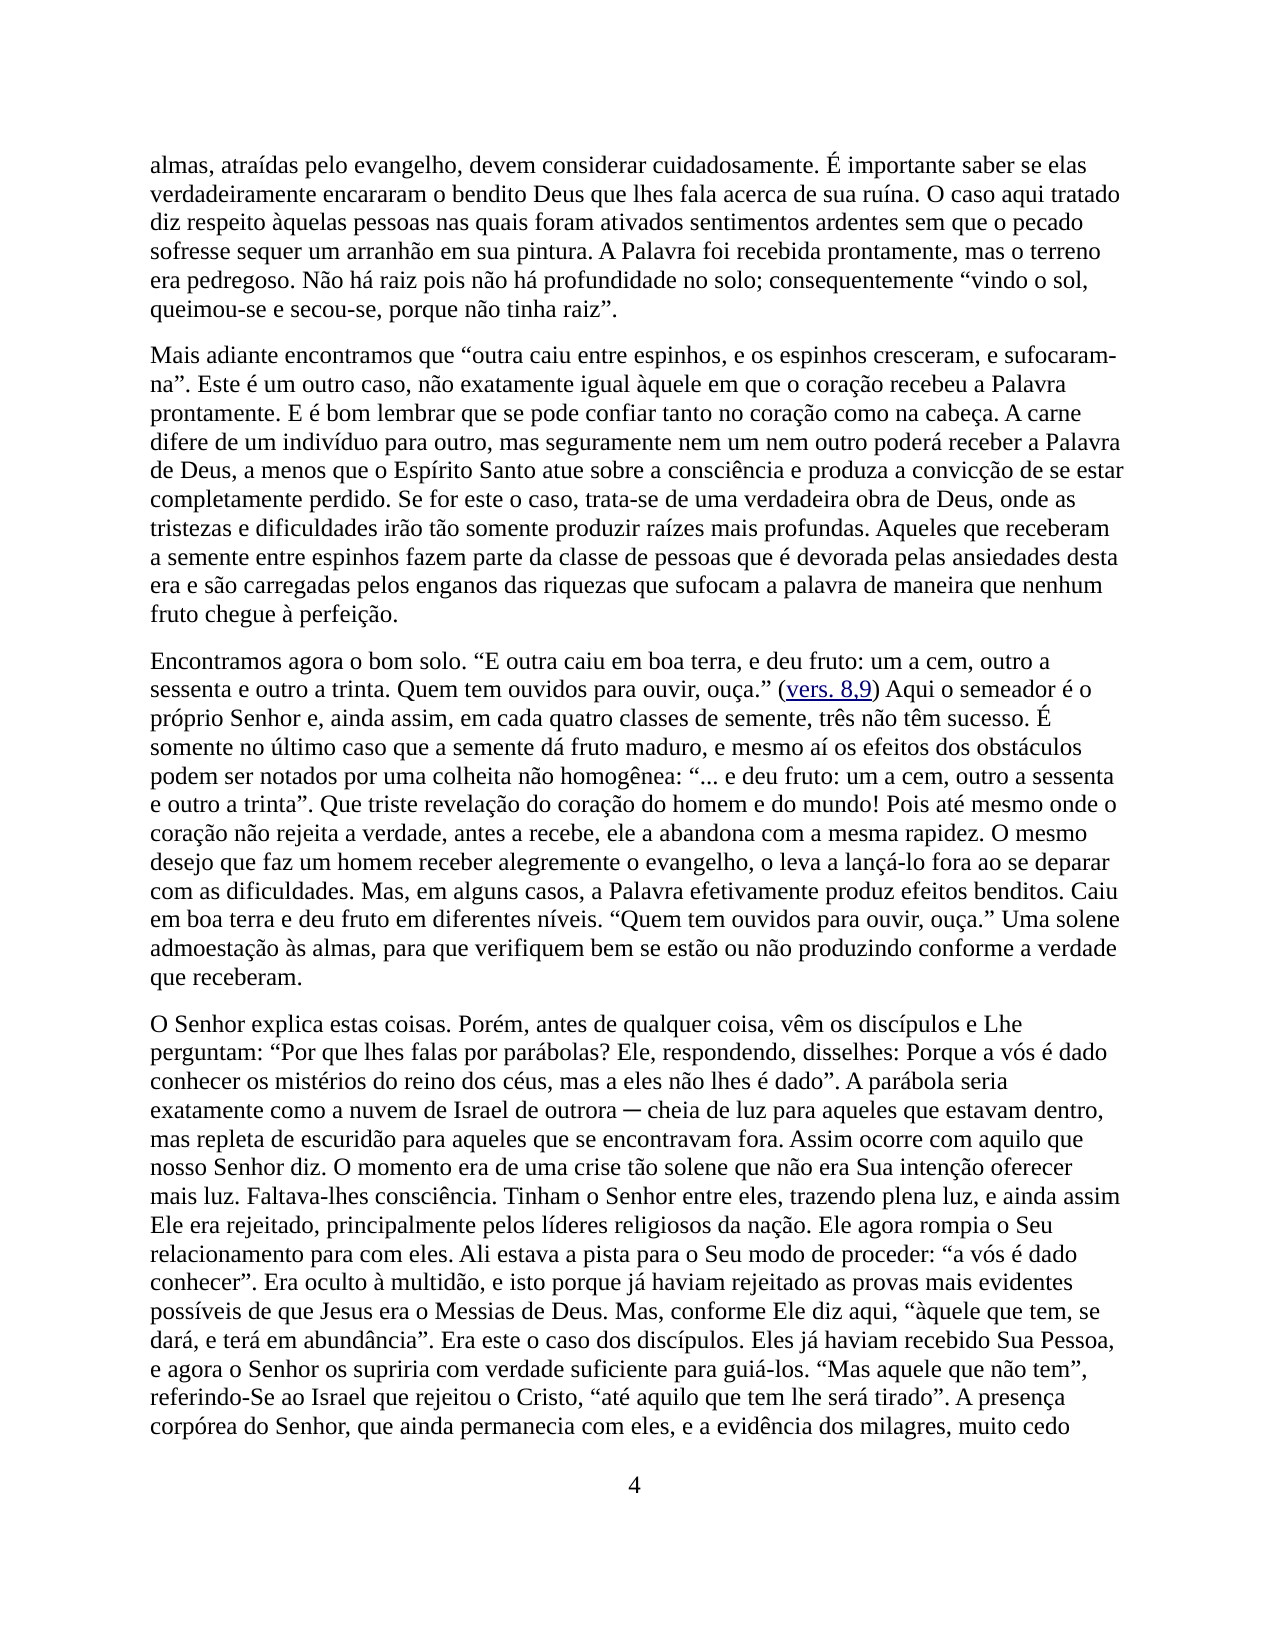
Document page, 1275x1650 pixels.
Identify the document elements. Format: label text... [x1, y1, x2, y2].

text O Senhor explica estas coisas. Porém, antes de qualquer coisa, vêm os discípulos e Lhe perguntam: “Por que lhes falas por parábolas? Ele, respondendo, disselhes: Porque a vós é dado conhecer os mistérios do reino dos céus, mas a eles não lhes é dado”. A parábola seria exatamente como a nuvem de Israel de outrora ─ cheia de luz para aqueles que estavam dentro, mas repleta de escuridão para aqueles que se encontravam fora. Assim ocorre com aquilo que nosso Senhor diz. O momento era de uma crise tão solene que não era Sua intenção oferecer mais luz. Faltava-lhes consciência. Tinham o Senhor entre eles, trazendo plena luz, e ainda assim Ele era rejeitado, principalmente pelos líderes religiosos da nação. Ele agora rompia o Seu relacionamento para com eles. Ali estava a pista para o Seu modo de proceder: “a vós é dado conhecer”. Era oculto à multidão, e isto porque já haviam rejeitado as provas mais evidentes possíveis de que Jesus era o Messias de Deus. Mas, conforme Ele diz aqui, “àquele que tem, se dará, e terá em abundância”. Era este o caso dos discípulos. Eles já haviam recebido Sua Pessoa, e agora o Senhor os supriria com verdade suficiente para guiá-los. “Mas aquele que não tem”, referindo-Se ao Israel que rejeitou o Cristo, “até aquilo que tem lhe será tirado”. A presença corpórea do Senhor, que ainda permanecia com eles, e a evidência dos milagres, muito cedo [150, 1009, 1125, 1440]
text almas, atraídas pelo evangelho, devem considerar cuidadosamente. É importante saber se elas verdadeiramente encararam o bendito Deus que lhes fala acerca de sua ruína. O caso aqui tratado diz respeito àquelas pessoas nas quais foram ativados sentimentos ardentes sem que o pecado sofresse sequer um arranhão em sua pintura. A Palavra foi recebida prontamente, mas o terreno era pedregoso. Não há raiz pois não há profundidade no solo; consequentemente “vindo o sol, queimou-se e secou-se, porque não tinha raiz”. [150, 150, 1125, 322]
text Encontramos agora o bom solo. “E outra caiu em boa terra, e deu fruto: um a cem, outro a sessenta e outro a trinta. Quem tem ouvidos para ouvir, ouça.” (vers. 8,9) Aqui o semeador é o próprio Senhor e, ainda assim, em cada quatro classes de semente, três não têm sucesso. É somente no último caso que a semente dá fruto maduro, e mesmo aí os efeitos dos obstáculos podem ser notados por uma colheita não homogênea: “... e deu fruto: um a cem, outro a sessenta e outro a trinta”. Que triste revelação do coração do homem e do mundo! Pois até mesmo onde o coração não rejeita a verdade, antes a recebe, ele a abandona com a mesma rapidez. O mesmo desejo que faz um homem receber alegremente o evangelho, o leva a lançá-lo fora ao se deparar com as dificuldades. Mas, em alguns casos, a Palavra efetivamente produz efeitos benditos. Caiu em boa terra e deu fruto em diferentes níveis. “Quem tem ouvidos para ouvir, ouça.” Uma solene admoestação às almas, para que verifiquem bem se estão ou não produzindo conforme a verdade que receberam. [150, 646, 1125, 991]
text Mais adiante encontramos que “outra caiu entre espinhos, e os espinhos cresceram, e sufocaram-na”. Este é um outro caso, não exatamente igual àquele em que o coração recebeu a Palavra prontamente. E é bom lembrar que se pode confiar tanto no coração como na cabeça. A carne difere de um indivíduo para outro, mas seguramente nem um nem outro poderá receber a Palavra de Deus, a menos que o Espírito Santo atue sobre a consciência e produza a convicção de se estar completamente perdido. Se for este o caso, trata-se de uma verdadeira obra de Deus, onde as tristezas e dificuldades irão tão somente produzir raízes mais profundas. Aqueles que receberam a semente entre espinhos fazem parte da classe de pessoas que é devorada pelas ansiedades desta era e são carregadas pelos enganos das riquezas que sufocam a palavra de maneira que nenhum fruto chegue à perfeição. [150, 340, 1125, 628]
